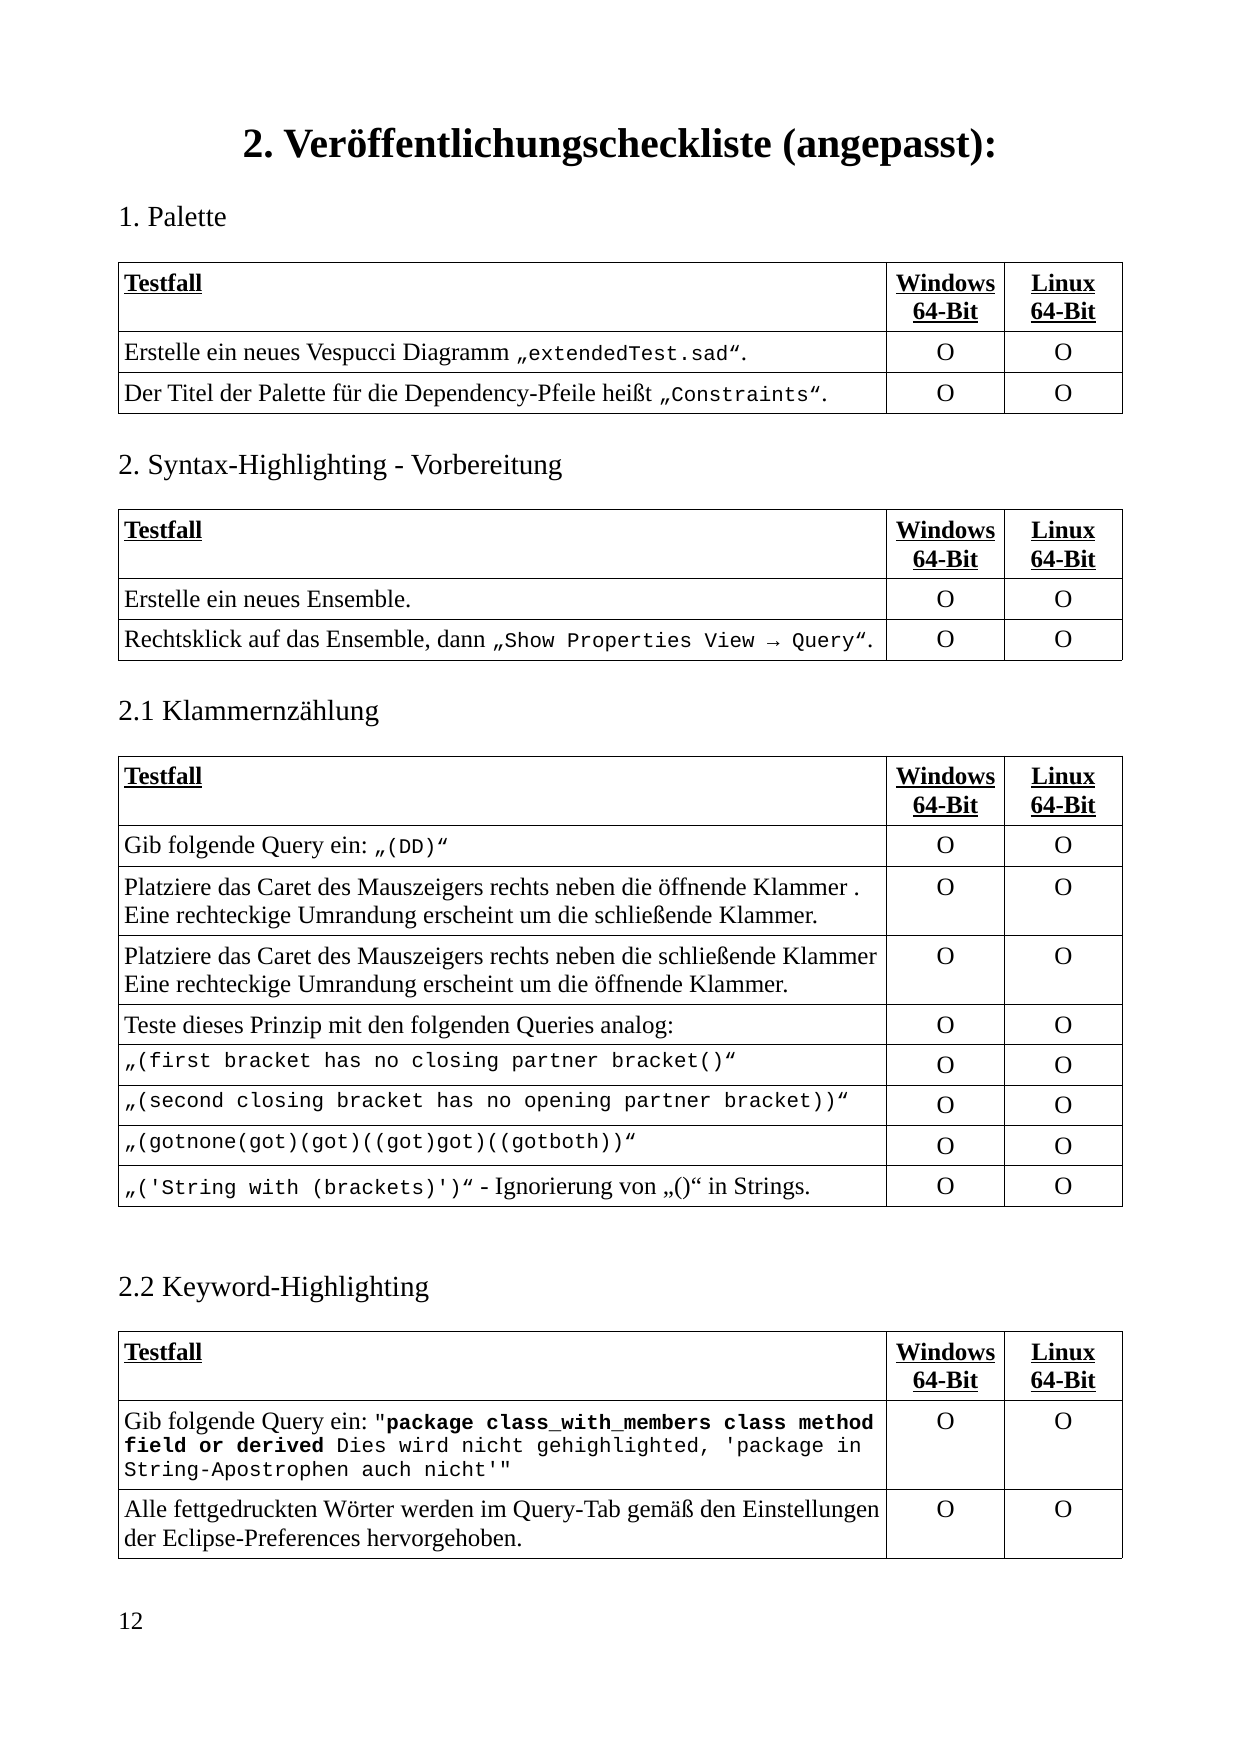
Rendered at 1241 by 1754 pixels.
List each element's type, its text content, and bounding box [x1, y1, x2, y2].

table_header Linux 64-Bit [1005, 757, 1122, 825]
table_header Windows 64-Bit [887, 263, 1004, 331]
table_cell O [887, 1045, 1004, 1084]
table_cell Der Titel der Palette für die Dependency-Pfeile heißt „Constraints“. [119, 373, 886, 413]
table_cell O [887, 1166, 1004, 1206]
table_cell Erstelle ein neues Ensemble. [119, 579, 886, 618]
table_cell „(first bracket has no closing partner bracket()“ [119, 1045, 886, 1084]
table_cell O [887, 936, 1004, 1004]
table_cell „('String with (brackets)')“ - Ignorierung von „()“ in Strings. [119, 1166, 886, 1206]
table_cell O [887, 1086, 1004, 1125]
table_cell O [1005, 1005, 1122, 1044]
table_cell O [1005, 826, 1122, 866]
table_cell „(gotnone(got)(got)((got)got)((gotboth))“ [119, 1126, 886, 1165]
table_header Windows 64-Bit [887, 757, 1004, 825]
table_cell O [1005, 373, 1122, 413]
table_cell Rechtsklick auf das Ensemble, dann „Show Properties View → Query“. [119, 620, 886, 660]
table_cell O [1005, 620, 1122, 660]
table_cell O [1005, 867, 1122, 935]
text 1. Palette [118, 199, 1122, 233]
table_header Linux 64-Bit [1005, 1332, 1122, 1400]
table_cell O [1005, 1490, 1122, 1558]
table_header Windows 64-Bit [887, 1332, 1004, 1400]
table_header Testfall [119, 1332, 886, 1400]
table_cell O [887, 1005, 1004, 1044]
table_cell Platziere das Caret des Mauszeigers rechts neben die öffnende Klammer . Eine rechteckige Umrandung erscheint um die schließende Klammer. [119, 867, 886, 935]
table_cell O [887, 332, 1004, 372]
table_cell O [887, 620, 1004, 660]
table_header Testfall [119, 757, 886, 825]
table_cell Erstelle ein neues Vespucci Diagramm „extendedTest.sad“. [119, 332, 886, 372]
table_cell Platziere das Caret des Mauszeigers rechts neben die schließende Klammer Eine rechteckige Umrandung erscheint um die öffnende Klammer. [119, 936, 886, 1004]
table_header Testfall [119, 263, 886, 331]
table_cell O [887, 867, 1004, 935]
table_cell O [1005, 936, 1122, 1004]
table_cell O [1005, 1086, 1122, 1125]
table_cell O [887, 373, 1004, 413]
table_header Windows 64-Bit [887, 510, 1004, 578]
table_header Testfall [119, 510, 886, 578]
table_cell O [887, 579, 1004, 618]
table_cell O [887, 1401, 1004, 1488]
text 2.1 Klammernzählung [118, 693, 1122, 727]
table_cell O [1005, 1126, 1122, 1165]
text 2.2 Keyword-Highlighting [118, 1269, 1122, 1302]
table_cell O [1005, 579, 1122, 618]
text 2. Syntax-Highlighting - Vorbereitung [118, 447, 1122, 480]
table_cell O [1005, 1045, 1122, 1084]
table_header Linux 64-Bit [1005, 263, 1122, 331]
table_cell Teste dieses Prinzip mit den folgenden Queries analog: [119, 1005, 886, 1044]
table_cell Alle fettgedruckten Wörter werden im Query-Tab gemäß den Einstellungen der Eclipse-Preferences hervorgehoben. [119, 1490, 886, 1558]
text 2. Veröffentlichungscheckliste (angepasst): [118, 118, 1122, 166]
table_cell O [1005, 1166, 1122, 1206]
table_cell O [887, 826, 1004, 866]
table_cell Gib folgende Query ein: "package class_with_members class method field or derived Dies wird nicht gehighlighted, 'package in String-Apostrophen auch nicht'" [119, 1401, 886, 1488]
table_cell O [887, 1490, 1004, 1558]
table_header Linux 64-Bit [1005, 510, 1122, 578]
table_cell Gib folgende Query ein: „(DD)“ [119, 826, 886, 866]
table_cell O [1005, 1401, 1122, 1488]
table_cell O [887, 1126, 1004, 1165]
table_cell „(second closing bracket has no opening partner bracket))“ [119, 1086, 886, 1125]
table_cell O [1005, 332, 1122, 372]
